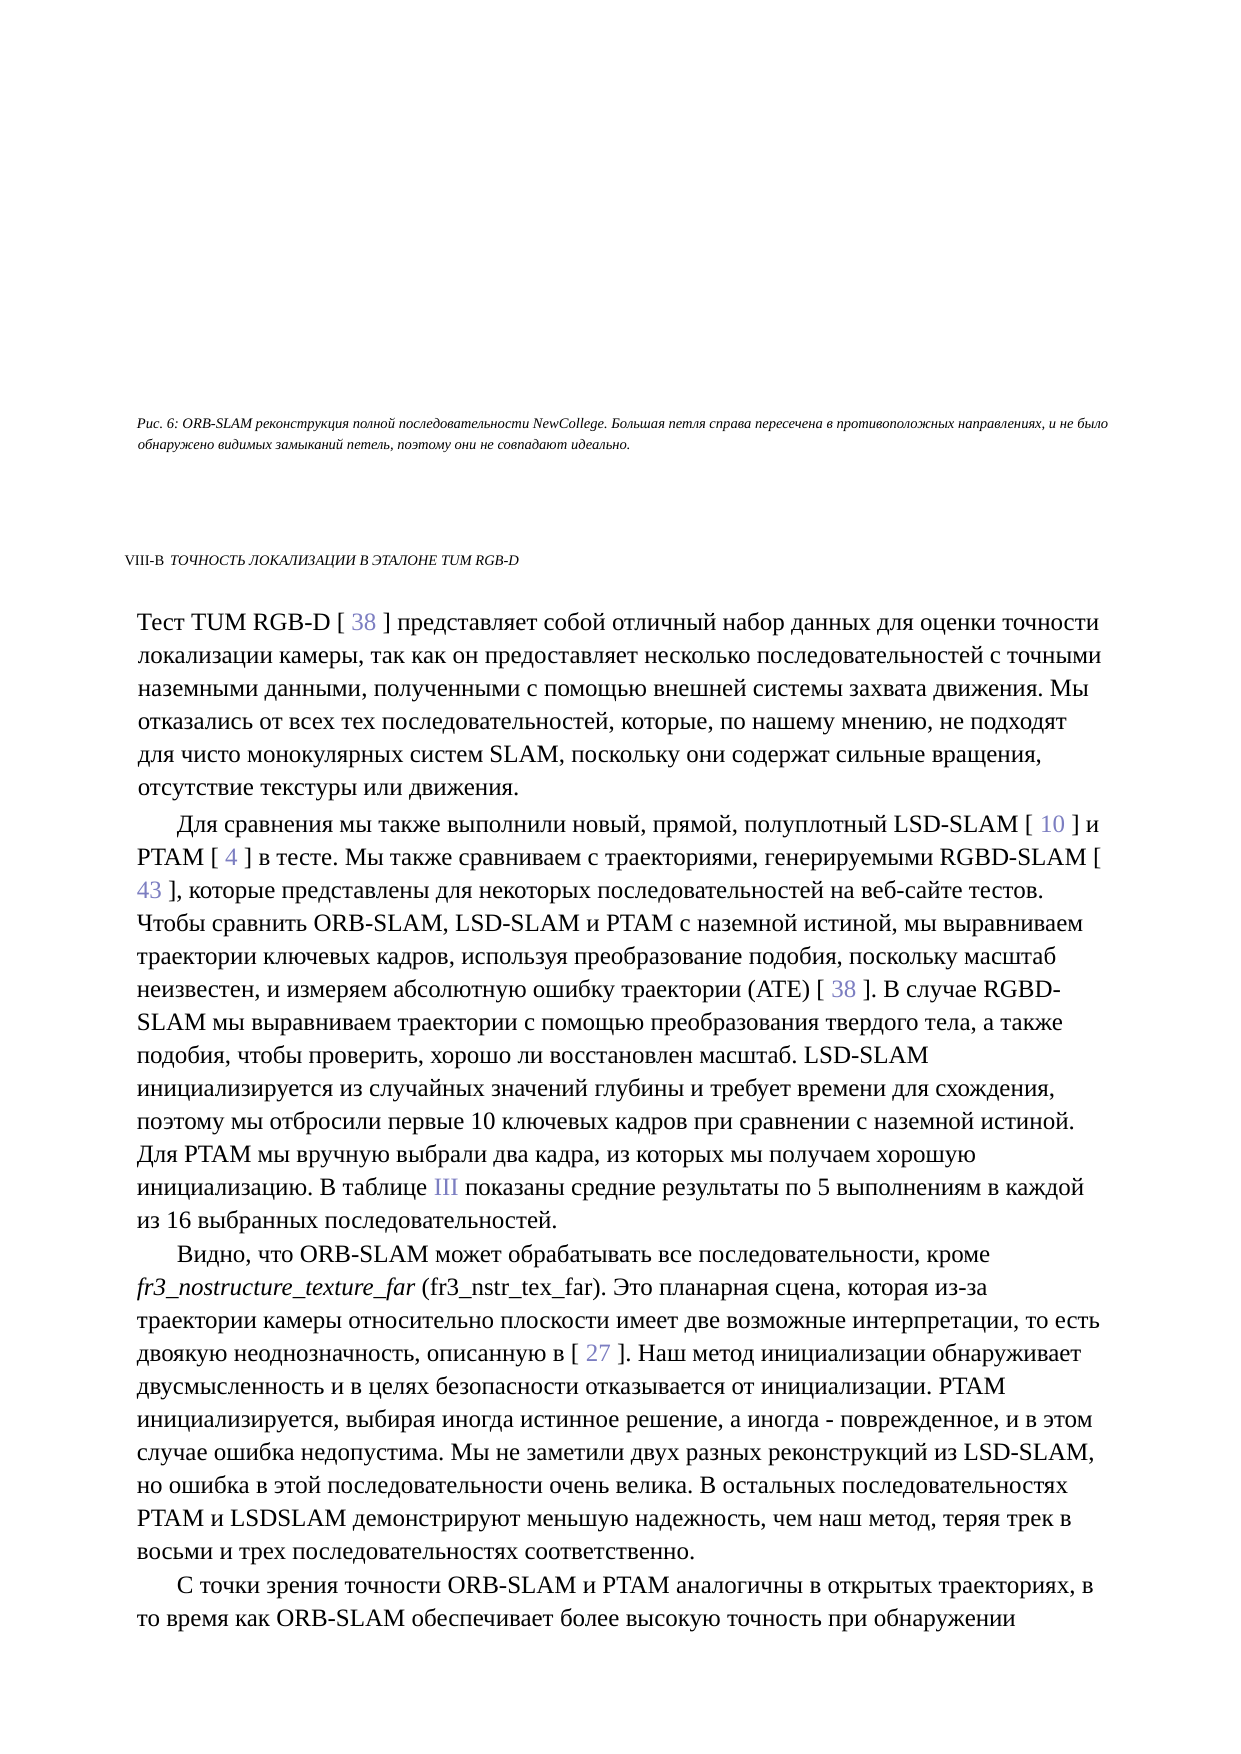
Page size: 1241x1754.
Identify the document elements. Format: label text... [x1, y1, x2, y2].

text Для сравнения мы также выполнили новый, прямой, полуплотный LSD-SLAM [ 10 ] и PTAM [ 4 ] в тесте. Мы также сравниваем с траекториями, генерируемыми RGBD-SLAM [ 43 ], которые представлены для некоторых последовательностей на веб-сайте тестов. Чтобы сравнить ORB-SLAM, LSD-SLAM и PTAM с наземной истиной, мы выравниваем траектории ключевых кадров, используя преобразование подобия, поскольку масштаб неизвестен, и измеряем абсолютную ошибку траектории (ATE) [ 38 ]. В случае RGBD-SLAM мы выравниваем траектории с помощью преобразования твердого тела, а также подобия, чтобы проверить, хорошо ли восстановлен масштаб. LSD-SLAM инициализируется из случайных значений глубины и требует времени для схождения, поэтому мы отбросили первые 10 ключевых кадров при сравнении с наземной истиной. Для PTAM мы вручную выбрали два кадра, из которых мы получаем хорошую инициализацию. В таблице III показаны средние результаты по 5 выполнениям в каждой из 16 выбранных последовательностей. [137, 809, 1104, 1234]
text Видно, что ORB-SLAM может обрабатывать все последовательности, кроме fr3_nostructure_texture_far (fr3_nstr_tex_far). Это планарная сцена, которая из-за траектории камеры относительно плоскости имеет две возможные интерпретации, то есть двоякую неоднозначность, описанную в [ 27 ]. Наш метод инициализации обнаруживает двусмысленность и в целях безопасности отказывается от инициализации. PTAM инициализируется, выбирая иногда истинное решение, а иногда - поврежденное, и в этом случае ошибка недопустима. Мы не заметили двух разных реконструкций из LSD-SLAM, но ошибка в этой последовательности очень велика. В остальных последовательностях PTAM и LSDSLAM демонстрируют меньшую надежность, чем наш метод, теряя трек в восьми и трех последовательностях соответственно. [137, 1239, 1104, 1565]
text Тест TUM RGB-D [ 38 ] представляет собой отличный набор данных для оценки точности локализации камеры, так как он предоставляет несколько последовательностей с точными наземными данными, полученными с помощью внешней системы захвата движения. Мы отказались от всех тех последовательностей, которые, по нашему мнению, не подходят для чисто монокулярных систем SLAM, поскольку они содержат сильные вращения, отсутствие текстуры или движения. [137, 607, 1104, 801]
text Рис. 6: ORB-SLAM реконструкция полной последовательности NewCollege. Большая петля справа пересечена в противоположных направлениях, и не было обнаружено видимых замыканий петель, поэтому они не совпадают идеально. [137, 415, 1111, 452]
text С точки зрения точности ORB-SLAM и PTAM аналогичны в открытых траекториях, в то время как ORB-SLAM обеспечивает более высокую точность при обнаружении [137, 1570, 1104, 1631]
text VIII-B ТОЧНОСТЬ ЛОКАЛИЗАЦИИ В ЭТАЛОНЕ TUM RGB-D [118, 542, 1122, 571]
